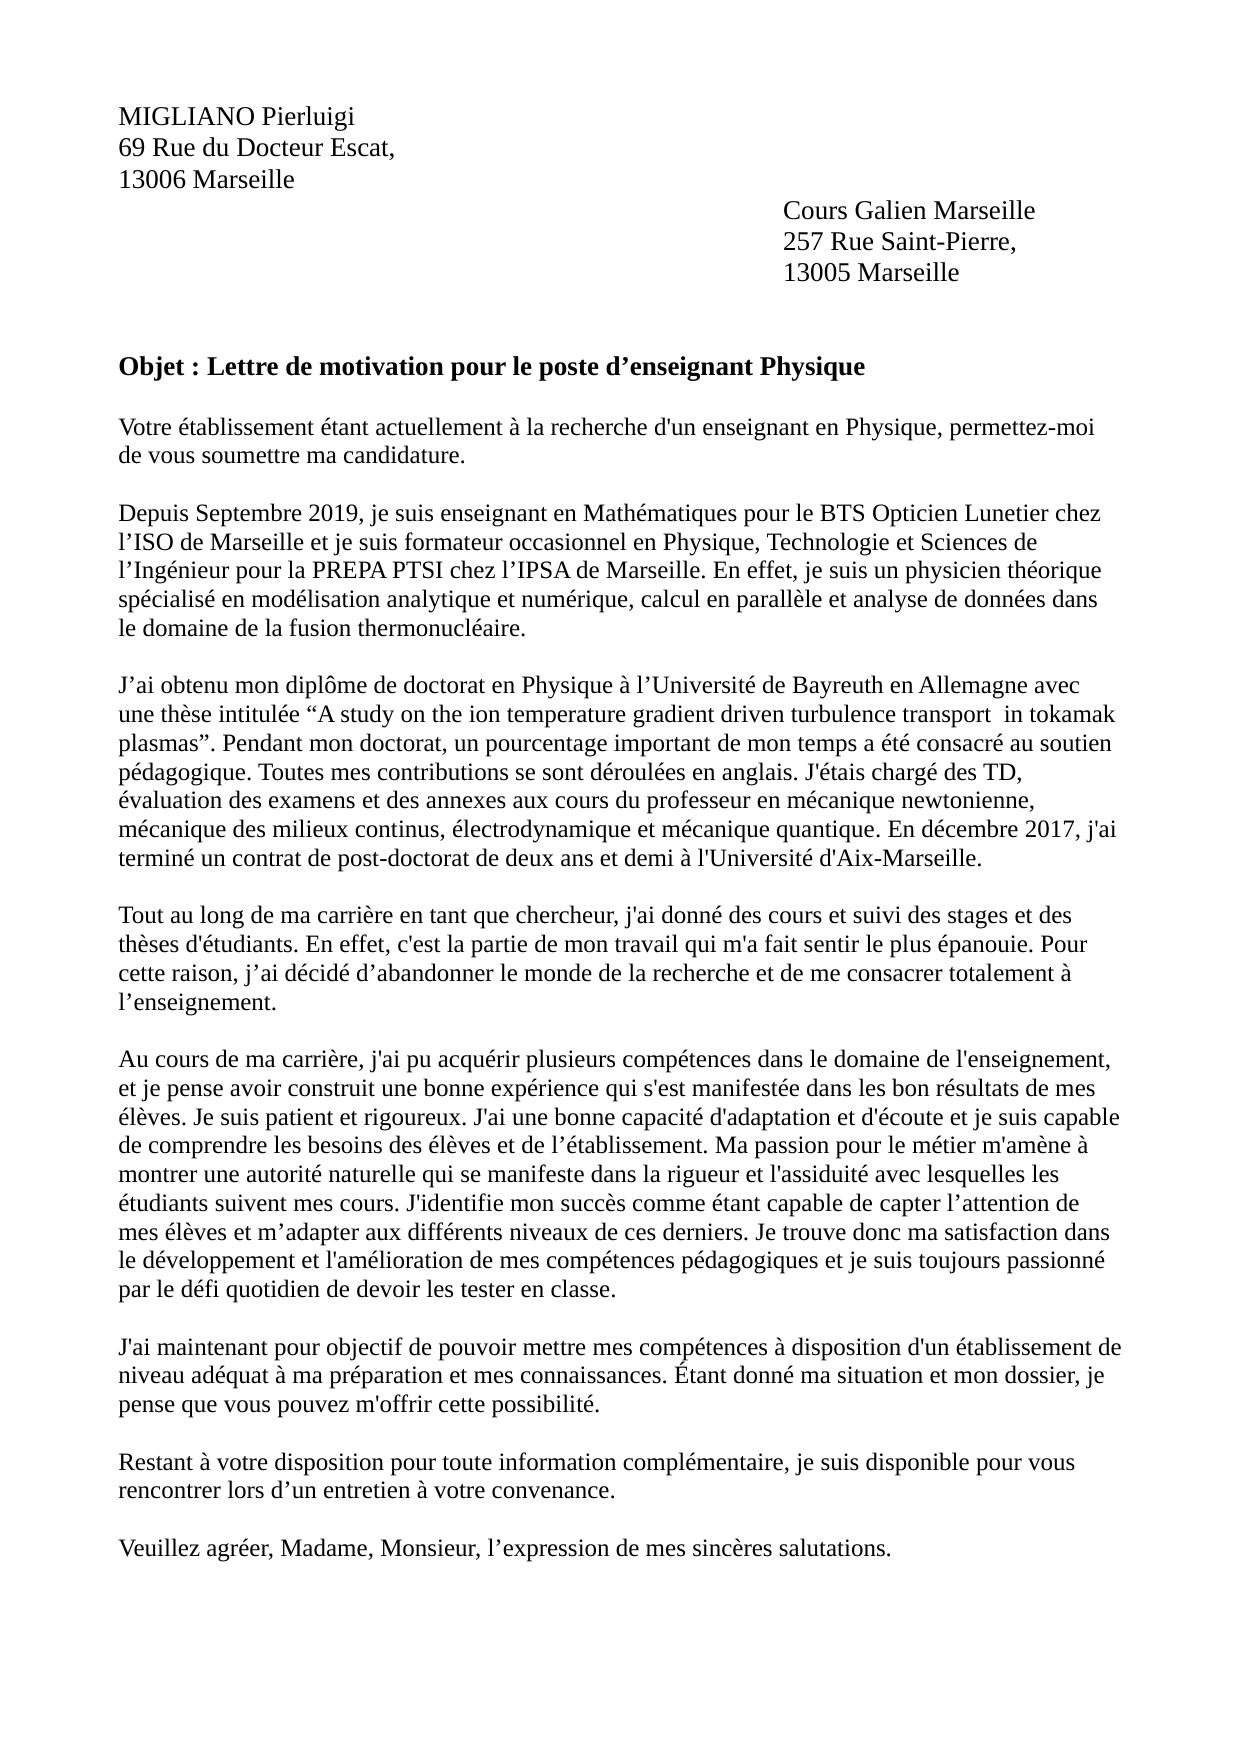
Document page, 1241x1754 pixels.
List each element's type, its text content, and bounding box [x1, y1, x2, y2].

text Veuillez agréer, Madame, Monsieur, l’expression de mes sincères salutations. [118, 1533, 1122, 1562]
text Objet : Lettre de motivation pour le poste d’enseignant Physique [118, 349, 1122, 381]
text 13005 Marseille [118, 256, 1122, 287]
text 13006 Marseille [118, 163, 1122, 194]
text J'ai maintenant pour objectif de pouvoir mettre mes compétences à disposition d'un établissement de niveau adéquat à ma préparation et mes connaissances. Étant donné ma situation et mon dossier, je pense que vous pouvez m'offrir cette possibilité. [118, 1332, 1122, 1418]
text 257 Rue Saint-Pierre, [118, 225, 1122, 256]
text 69 Rue du Docteur Escat, [118, 132, 1122, 163]
text Depuis Septembre 2019, je suis enseignant en Mathématiques pour le BTS Opticien Lunetier chez l’ISO de Marseille et je suis formateur occasionnel en Physique, Technologie et Sciences de l’Ingénieur pour la PREPA PTSI chez l’IPSA de Marseille. En effet, je suis un physicien théorique spécialisé en modélisation analytique et numérique, calcul en parallèle et analyse de données dans le domaine de la fusion thermonucléaire. [118, 498, 1122, 642]
text J’ai obtenu mon diplôme de doctorat en Physique à l’Université de Bayreuth en Allemagne avec une thèse intitulée “A study on the ion temperature gradient driven turbulence transport in tokamak plasmas”. Pendant mon doctorat, un pourcentage important de mon temps a été consacré au soutien pédagogique. Toutes mes contributions se sont déroulées en anglais. J'étais chargé des TD, évaluation des examens et des annexes aux cours du professeur en mécanique newtonienne, mécanique des milieux continus, électrodynamique et mécanique quantique. En décembre 2017, j'ai terminé un contrat de post-doctorat de deux ans et demi à l'Université d'Aix-Marseille. [118, 671, 1122, 872]
text Tout au long de ma carrière en tant que chercheur, j'ai donné des cours et suivi des stages et des thèses d'étudiants. En effet, c'est la partie de mon travail qui m'a fait sentir le plus épanouie. Pour cette raison, j’ai décidé d’abandonner le monde de la recherche et de me consacrer totalement à l’enseignement. [118, 901, 1122, 1016]
text MIGLIANO Pierluigi [118, 100, 1122, 132]
text Votre établissement étant actuellement à la recherche d'un enseignant en Physique, permettez-moi de vous soumettre ma candidature. [118, 412, 1122, 469]
text Au cours de ma carrière, j'ai pu acquérir plusieurs compétences dans le domaine de l'enseignement, et je pense avoir construit une bonne expérience qui s'est manifestée dans les bon résultats de mes élèves. Je suis patient et rigoureux. J'ai une bonne capacité d'adaptation et d'écoute et je suis capable de comprendre les besoins des élèves et de l’établissement. Ma passion pour le métier m'amène à montrer une autorité naturelle qui se manifeste dans la rigueur et l'assiduité avec lesquelles les étudiants suivent mes cours. J'identifie mon succès comme étant capable de capter l’attention de mes élèves et m’adapter aux différents niveaux de ces derniers. Je trouve donc ma satisfaction dans le développement et l'amélioration de mes compétences pédagogiques et je suis toujours passionné par le défi quotidien de devoir les tester en classe. [118, 1044, 1122, 1303]
text Cours Galien Marseille [118, 194, 1122, 225]
text Restant à votre disposition pour toute information complémentaire, je suis disponible pour vous rencontrer lors d’un entretien à votre convenance. [118, 1447, 1122, 1504]
